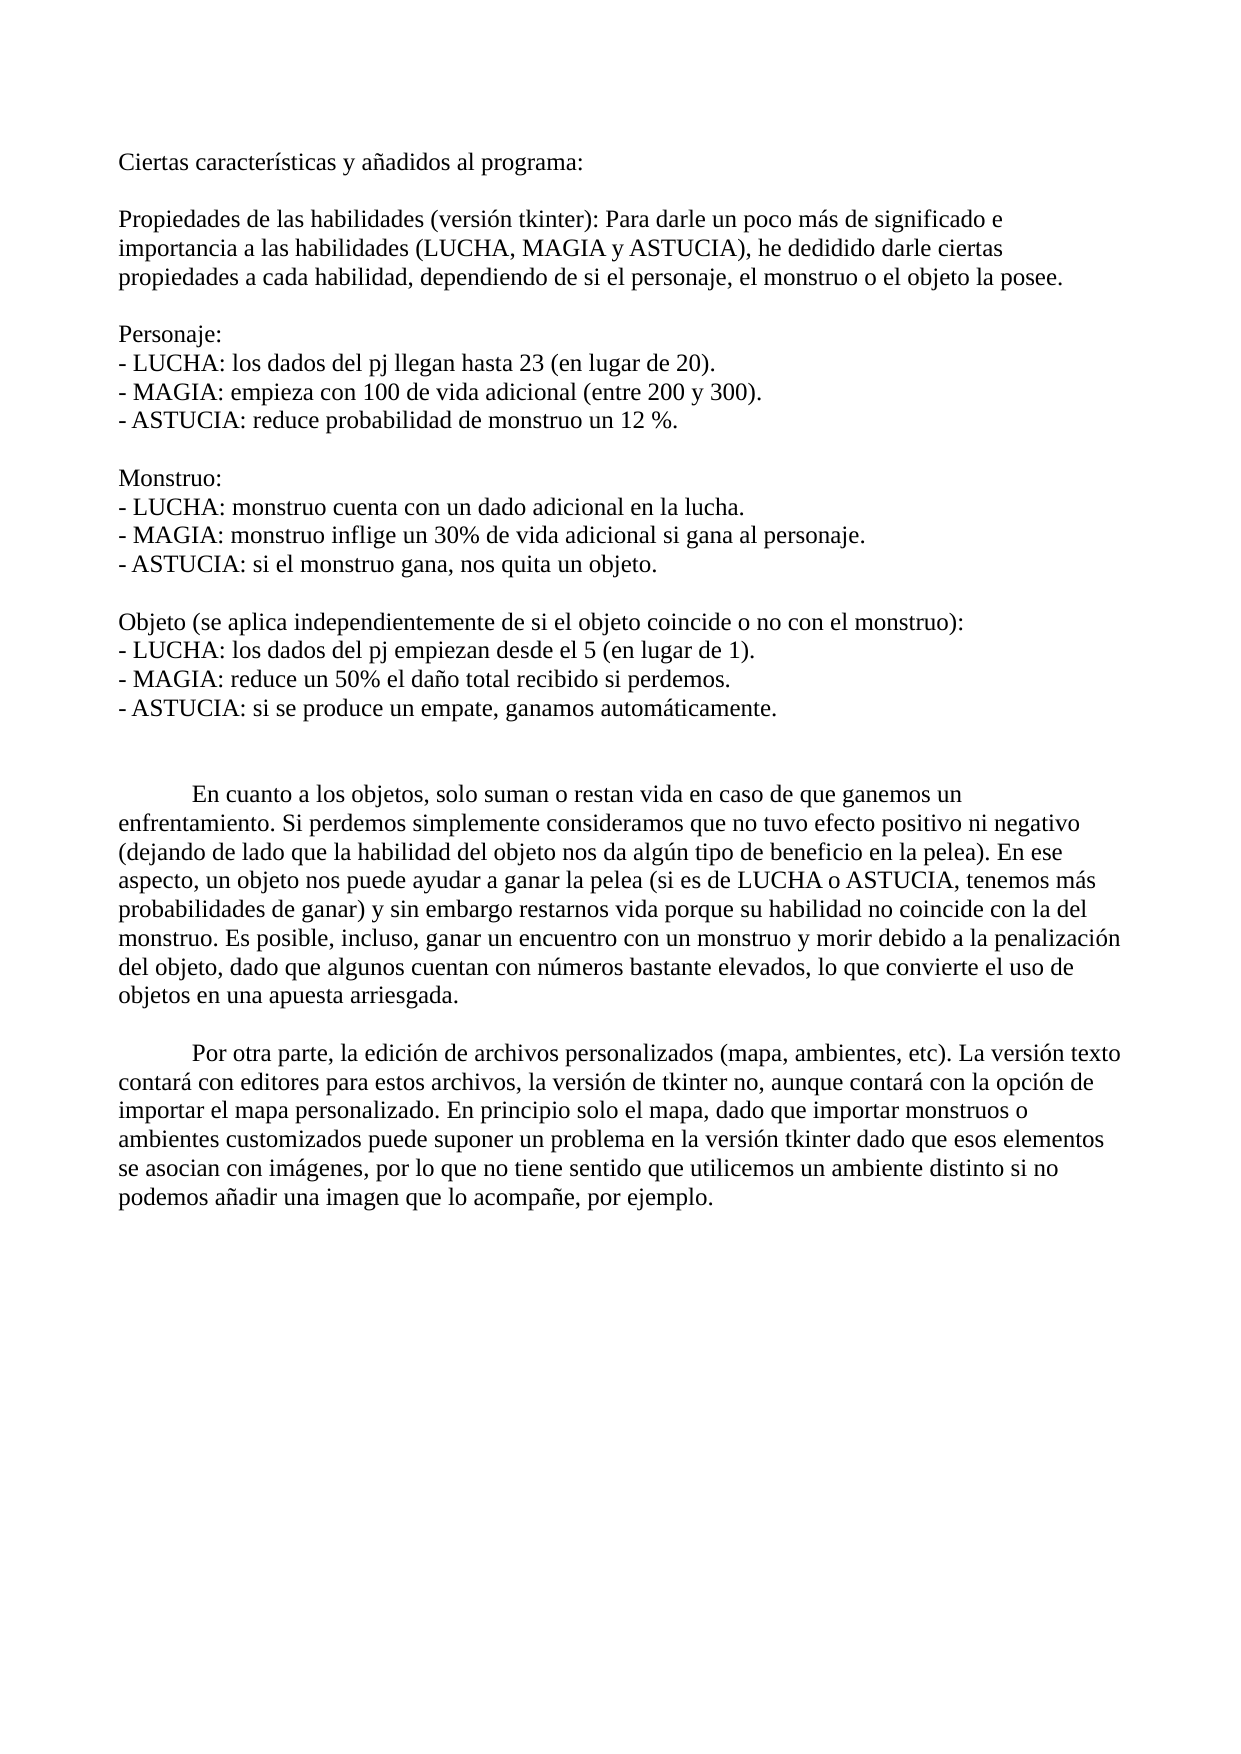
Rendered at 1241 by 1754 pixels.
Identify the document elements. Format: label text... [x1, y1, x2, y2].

text - ASTUCIA: reduce probabilidad de monstruo un 12 %. [118, 406, 1122, 434]
text - ASTUCIA: si se produce un empate, ganamos automáticamente. [118, 693, 1122, 722]
text En cuanto a los objetos, solo suman o restan vida en caso de que ganemos un enfrentamiento. Si perdemos simplemente consideramos que no tuvo efecto positivo ni negativo (dejando de lado que la habilidad del objeto nos da algún tipo de beneficio en la pelea). En ese aspecto, un objeto nos puede ayudar a ganar la pelea (si es de LUCHA o ASTUCIA, tenemos más probabilidades de ganar) y sin embargo restarnos vida porque su habilidad no coincide con la del monstruo. Es posible, incluso, ganar un encuentro con un monstruo y morir debido a la penalización del objeto, dado que algunos cuentan con números bastante elevados, lo que convierte el uso de objetos en una apuesta arriesgada. [118, 779, 1122, 1009]
text Personaje: [118, 319, 1122, 348]
text Por otra parte, la edición de archivos personalizados (mapa, ambientes, etc). La versión texto contará con editores para estos archivos, la versión de tkinter no, aunque contará con la opción de importar el mapa personalizado. En principio solo el mapa, dado que importar monstruos o ambientes customizados puede suponer un problema en la versión tkinter dado que esos elementos se asocian con imágenes, por lo que no tiene sentido que utilicemos un ambiente distinto si no podemos añadir una imagen que lo acompañe, por ejemplo. [118, 1038, 1122, 1211]
text Propiedades de las habilidades (versión tkinter): Para darle un poco más de significado e importancia a las habilidades (LUCHA, MAGIA y ASTUCIA), he dedidido darle ciertas propiedades a cada habilidad, dependiendo de si el personaje, el monstruo o el objeto la posee. [118, 204, 1122, 291]
text - MAGIA: reduce un 50% el daño total recibido si perdemos. [118, 664, 1122, 693]
text - LUCHA: los dados del pj empiezan desde el 5 (en lugar de 1). [118, 636, 1122, 664]
text - MAGIA: monstruo inflige un 30% de vida adicional si gana al personaje. [118, 521, 1122, 549]
text - MAGIA: empieza con 100 de vida adicional (entre 200 y 300). [118, 377, 1122, 406]
text - LUCHA: monstruo cuenta con un dado adicional en la lucha. [118, 492, 1122, 521]
text - LUCHA: los dados del pj llegan hasta 23 (en lugar de 20). [118, 348, 1122, 377]
text Ciertas características y añadidos al programa: [118, 147, 1122, 176]
text - ASTUCIA: si el monstruo gana, nos quita un objeto. [118, 549, 1122, 578]
text Monstruo: [118, 463, 1122, 492]
text Objeto (se aplica independientemente de si el objeto coincide o no con el monstruo): [118, 607, 1122, 636]
